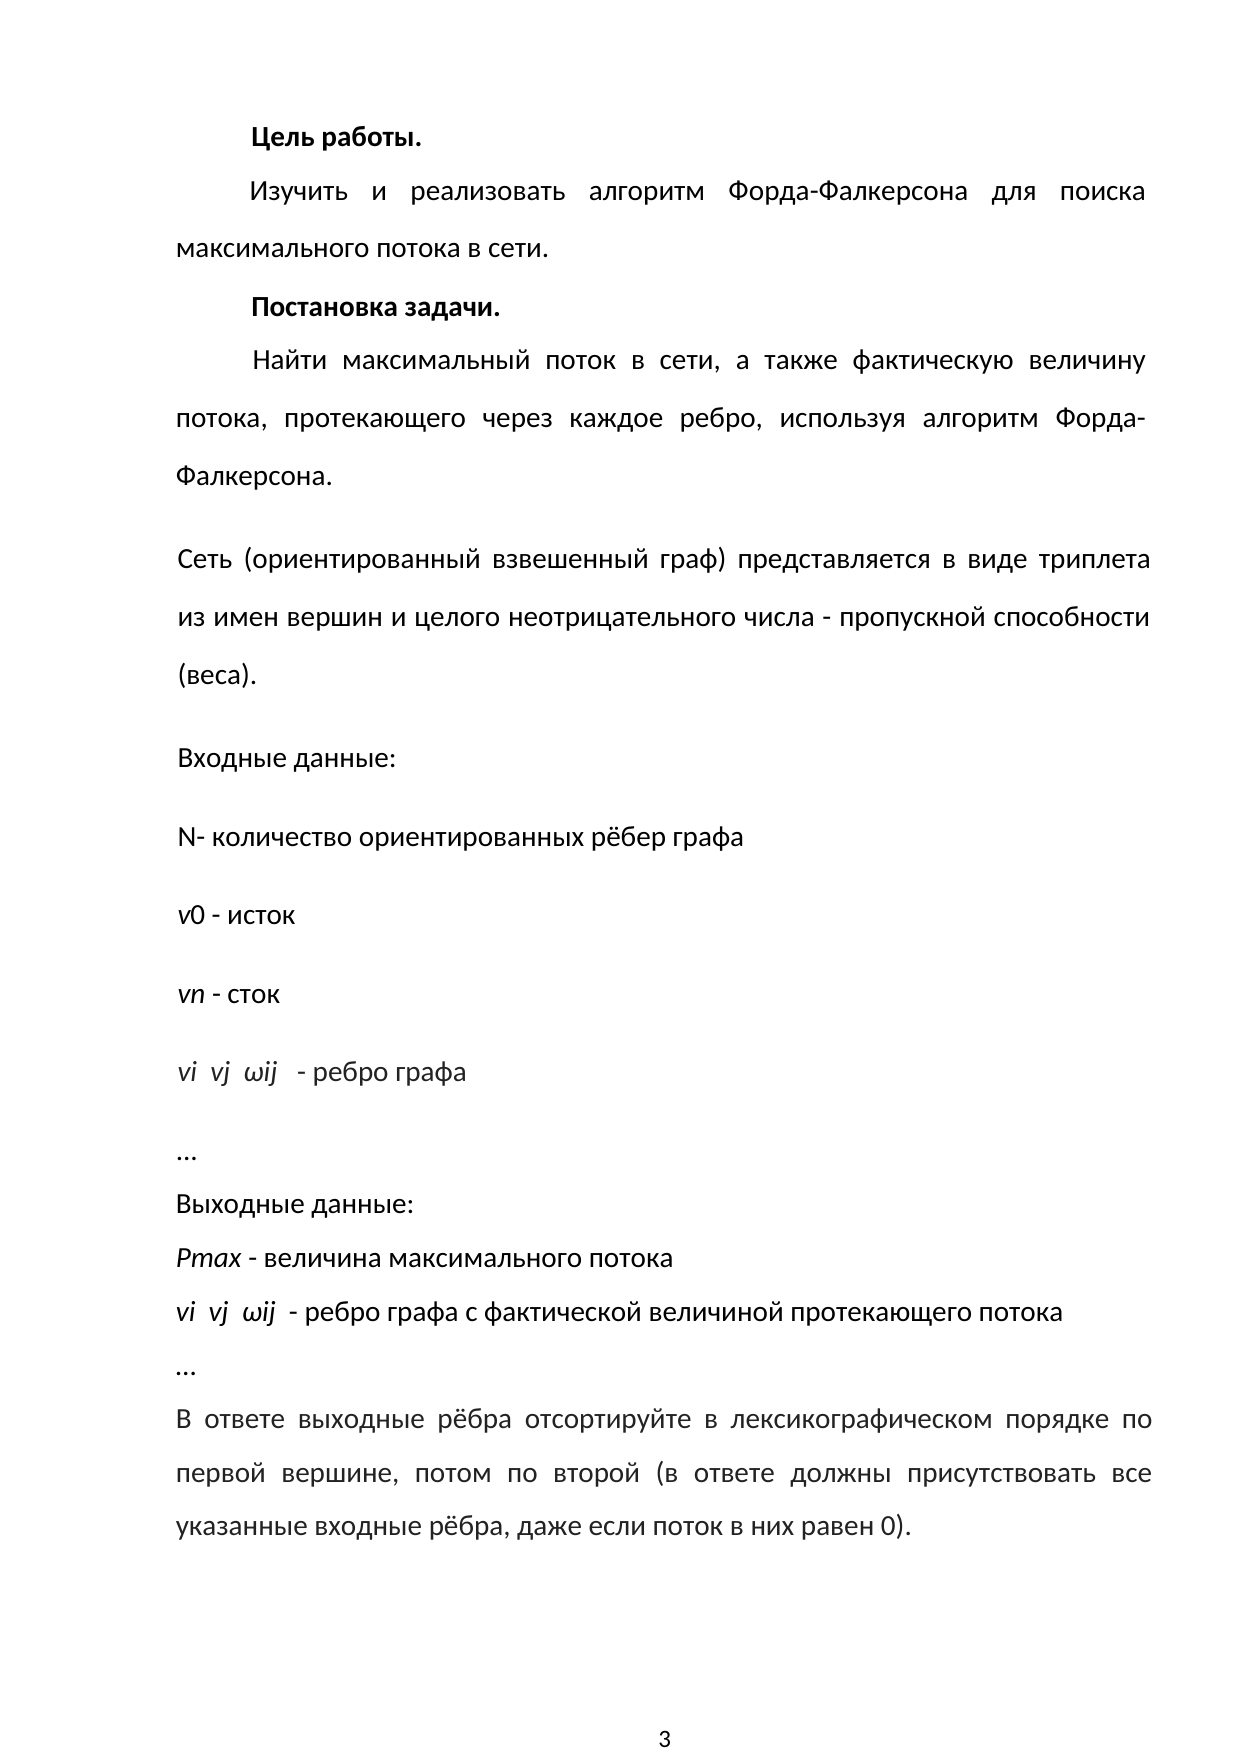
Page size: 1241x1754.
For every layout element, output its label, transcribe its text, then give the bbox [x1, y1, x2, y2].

text Найти максимальный поток в сети, а также фактическую величину потока, протекающего через каждое ребро, используя алгоритм Форда-Фалкерсона. [176, 341, 1147, 493]
text ... [176, 1132, 1147, 1167]
text vn - сток [177, 975, 1154, 1010]
text Pmax - величина максимального потока [176, 1239, 1154, 1275]
text v0 - исток [177, 896, 1154, 932]
text Сеть (ориентированный взвешенный граф) представляется в виде триплета из имен вершин и целого неотрицательного числа - пропускной способности (веса). [177, 540, 1152, 692]
text vi vj ωij - ребро графа [177, 1053, 1156, 1089]
text N- количество ориентированных рёбер графа [177, 818, 1152, 853]
text Входные данные: [177, 739, 1152, 775]
text Цель работы. [177, 118, 1152, 154]
text Постановка задачи. [177, 288, 1152, 323]
text Изучить и реализовать алгоритм Форда-Фалкерсона для поиска максимального потока в сети. [176, 172, 1147, 265]
text … [176, 1347, 1154, 1382]
text Выходные данные: [176, 1185, 1147, 1221]
text vi vj ωij - ребро графа с фактической величиной протекающего потока [176, 1293, 1154, 1328]
text В ответе выходные рёбра отсортируйте в лексикографическом порядке по первой вершине, потом по второй (в ответе должны присутствовать все указанные входные рёбра, даже если поток в них равен 0). [176, 1400, 1154, 1543]
